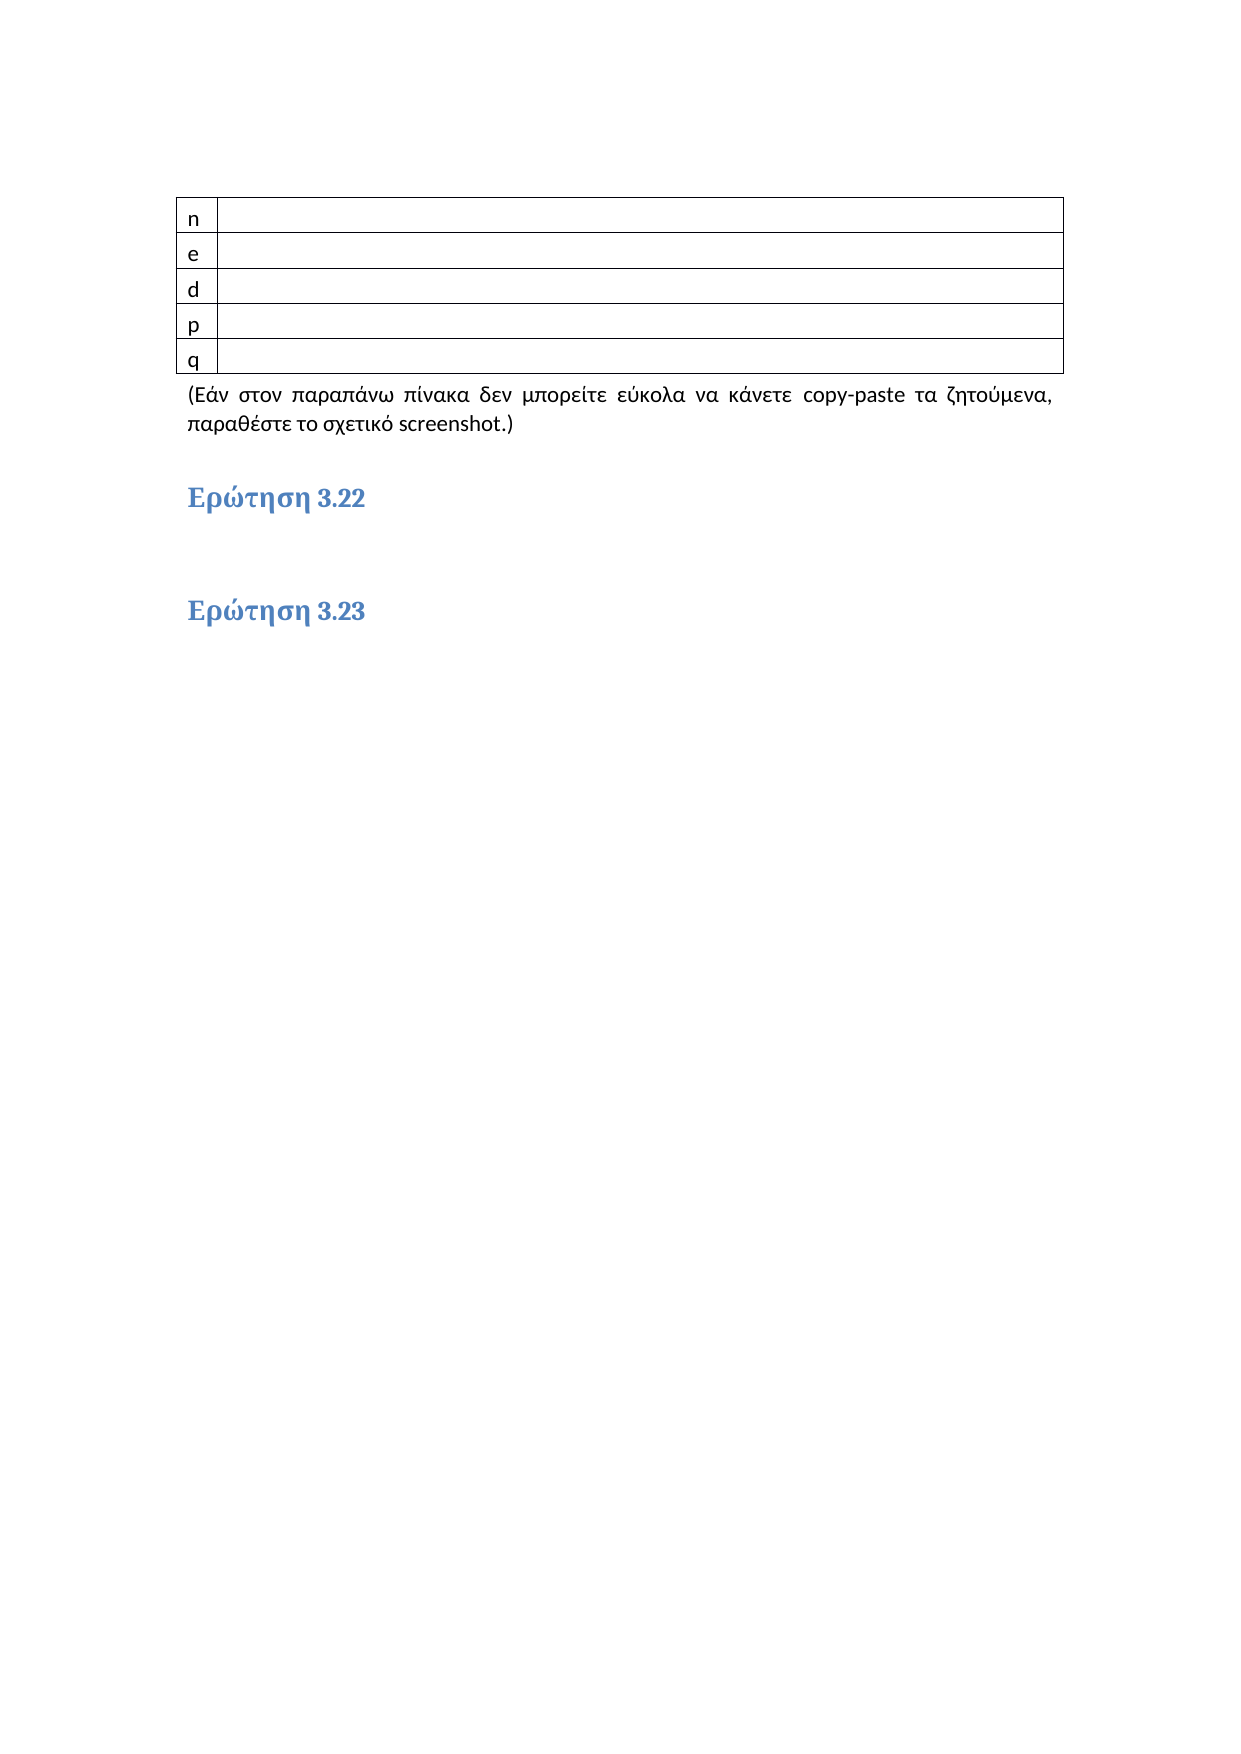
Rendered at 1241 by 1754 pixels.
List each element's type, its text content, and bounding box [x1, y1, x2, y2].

text (Εάν στον παραπάνω πίνακα δεν μπορείτε εύκολα να κάνετε copy-paste τα ζητούμενα, παραθέστε το σχετικό screenshot.) [187, 381, 1053, 437]
table_cell [218, 339, 1063, 373]
table_cell e [177, 233, 217, 267]
subtitle Ερώτηση 3.22 [187, 483, 1053, 514]
table_cell [218, 269, 1063, 303]
table_header [218, 198, 1063, 232]
table_cell [218, 233, 1063, 267]
table_cell d [177, 269, 217, 303]
table_cell p [177, 304, 217, 338]
table_cell [218, 304, 1063, 338]
subtitle Ερώτηση 3.23 [187, 596, 1053, 627]
table_header n [177, 198, 217, 232]
table_cell q [177, 339, 217, 373]
